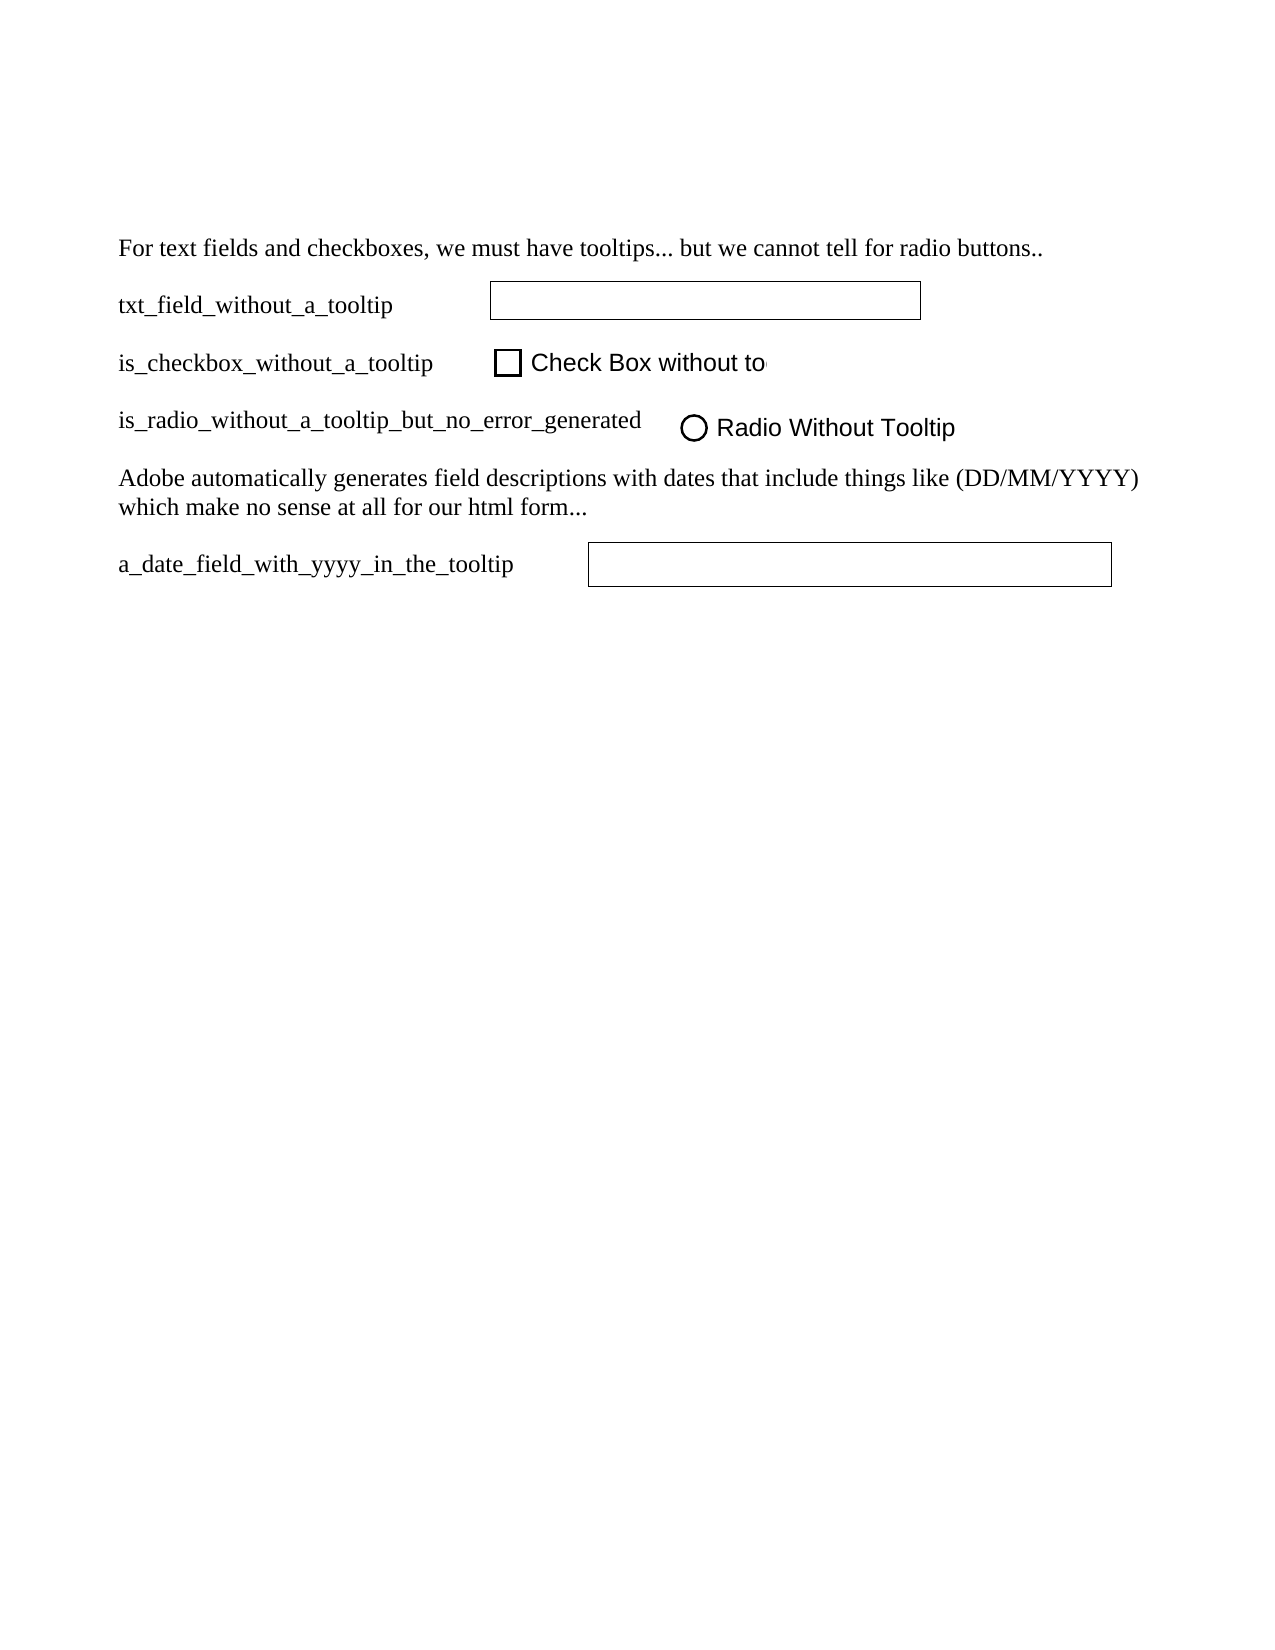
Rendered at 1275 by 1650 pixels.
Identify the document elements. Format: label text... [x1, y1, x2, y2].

text [921, 291, 1157, 319]
text is_checkbox_without_a_tooltip [769, 348, 1157, 377]
text txt_field_without_a_tooltip [118, 291, 490, 319]
text For text fields and checkboxes, we must have tooltips... but we cannot tell for radio buttons.. [118, 233, 1157, 262]
text [1112, 549, 1157, 578]
text is_checkbox_without_a_tooltip [118, 348, 493, 377]
text [1017, 406, 1157, 434]
text Adobe automatically generates field descriptions with dates that include things like (DD/MM/YYYY) which make no sense at all for our html form... [118, 463, 1157, 521]
text a_date_field_with_yyyy_in_the_tooltip [118, 549, 588, 578]
text is_radio_without_a_tooltip_but_no_error_generated [118, 406, 679, 434]
